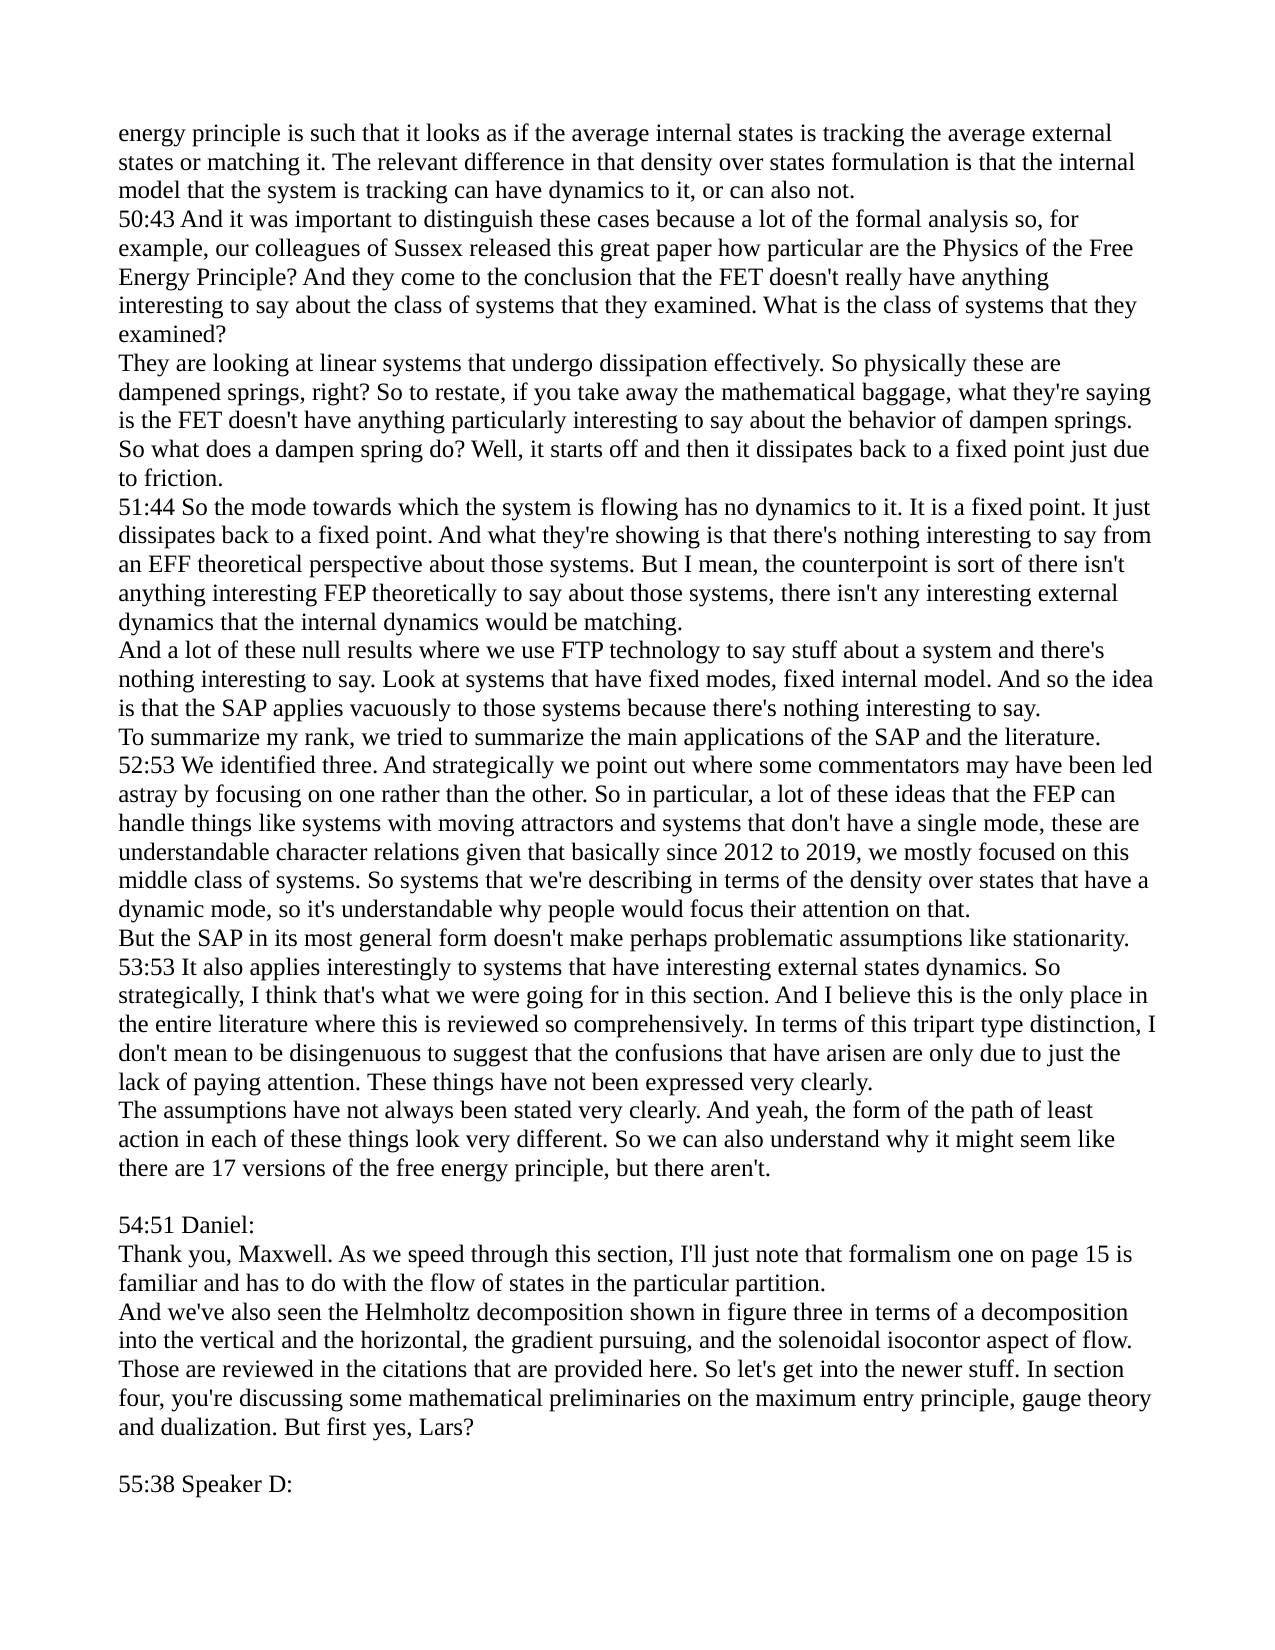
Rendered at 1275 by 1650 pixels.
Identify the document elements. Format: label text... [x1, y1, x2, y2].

text The assumptions have not always been stated very clearly. And yeah, the form of the path of least action in each of these things look very different. So we can also understand why it might seem like there are 17 versions of the free energy principle, but there aren't. [118, 1096, 1157, 1182]
text And a lot of these null results where we use FTP technology to say stuff about a system and there's nothing interesting to say. Look at systems that have fixed modes, fixed internal model. And so the idea is that the SAP applies vacuously to those systems because there's nothing interesting to say. [118, 636, 1157, 722]
text But the SAP in its most general form doesn't make perhaps problematic assumptions like stationarity. [118, 923, 1157, 952]
text 54:51 Daniel: [118, 1211, 1157, 1239]
text 52:53 We identified three. And strategically we point out where some commentators may have been led astray by focusing on one rather than the other. So in particular, a lot of these ideas that the FEP can handle things like systems with moving attractors and systems that don't have a single mode, these are understandable character relations given that basically since 2012 to 2019, we mostly focused on this middle class of systems. So systems that we're describing in terms of the density over states that have a dynamic mode, so it's understandable why people would focus their attention on that. [118, 751, 1157, 923]
text To summarize my rank, we tried to summarize the main applications of the SAP and the literature. [118, 722, 1157, 751]
text 51:44 So the mode towards which the system is flowing has no dynamics to it. It is a fixed point. It just dissipates back to a fixed point. And what they're showing is that there's nothing interesting to say from an EFF theoretical perspective about those systems. But I mean, the counterpoint is sort of there isn't anything interesting FEP theoretically to say about those systems, there isn't any interesting external dynamics that the internal dynamics would be matching. [118, 492, 1157, 636]
text 50:43 And it was important to distinguish these cases because a lot of the formal analysis so, for example, our colleagues of Sussex released this great paper how particular are the Physics of the Free Energy Principle? And they come to the conclusion that the FET doesn't really have anything interesting to say about the class of systems that they examined. What is the class of systems that they examined? [118, 204, 1157, 348]
text Thank you, Maxwell. As we speed through this section, I'll just note that formalism one on page 15 is familiar and has to do with the flow of states in the particular partition. [118, 1239, 1157, 1297]
text energy principle is such that it looks as if the average internal states is tracking the average external states or matching it. The relevant difference in that density over states formulation is that the internal model that the system is tracking can have dynamics to it, or can also not. [118, 118, 1157, 204]
text 55:38 Speaker D: [118, 1469, 1157, 1498]
text 53:53 It also applies interestingly to systems that have interesting external states dynamics. So strategically, I think that's what we were going for in this section. And I believe this is the only place in the entire literature where this is reviewed so comprehensively. In terms of this tripart type distinction, I don't mean to be disingenuous to suggest that the confusions that have arisen are only due to just the lack of paying attention. These things have not been expressed very clearly. [118, 952, 1157, 1096]
text And we've also seen the Helmholtz decomposition shown in figure three in terms of a decomposition into the vertical and the horizontal, the gradient pursuing, and the solenoidal isocontor aspect of flow. Those are reviewed in the citations that are provided here. So let's get into the newer stuff. In section four, you're discussing some mathematical preliminaries on the maximum entry principle, gauge theory and dualization. But first yes, Lars? [118, 1297, 1157, 1441]
text They are looking at linear systems that undergo dissipation effectively. So physically these are dampened springs, right? So to restate, if you take away the mathematical baggage, what they're saying is the FET doesn't have anything particularly interesting to say about the behavior of dampen springs. So what does a dampen spring do? Well, it starts off and then it dissipates back to a fixed point just due to friction. [118, 348, 1157, 492]
